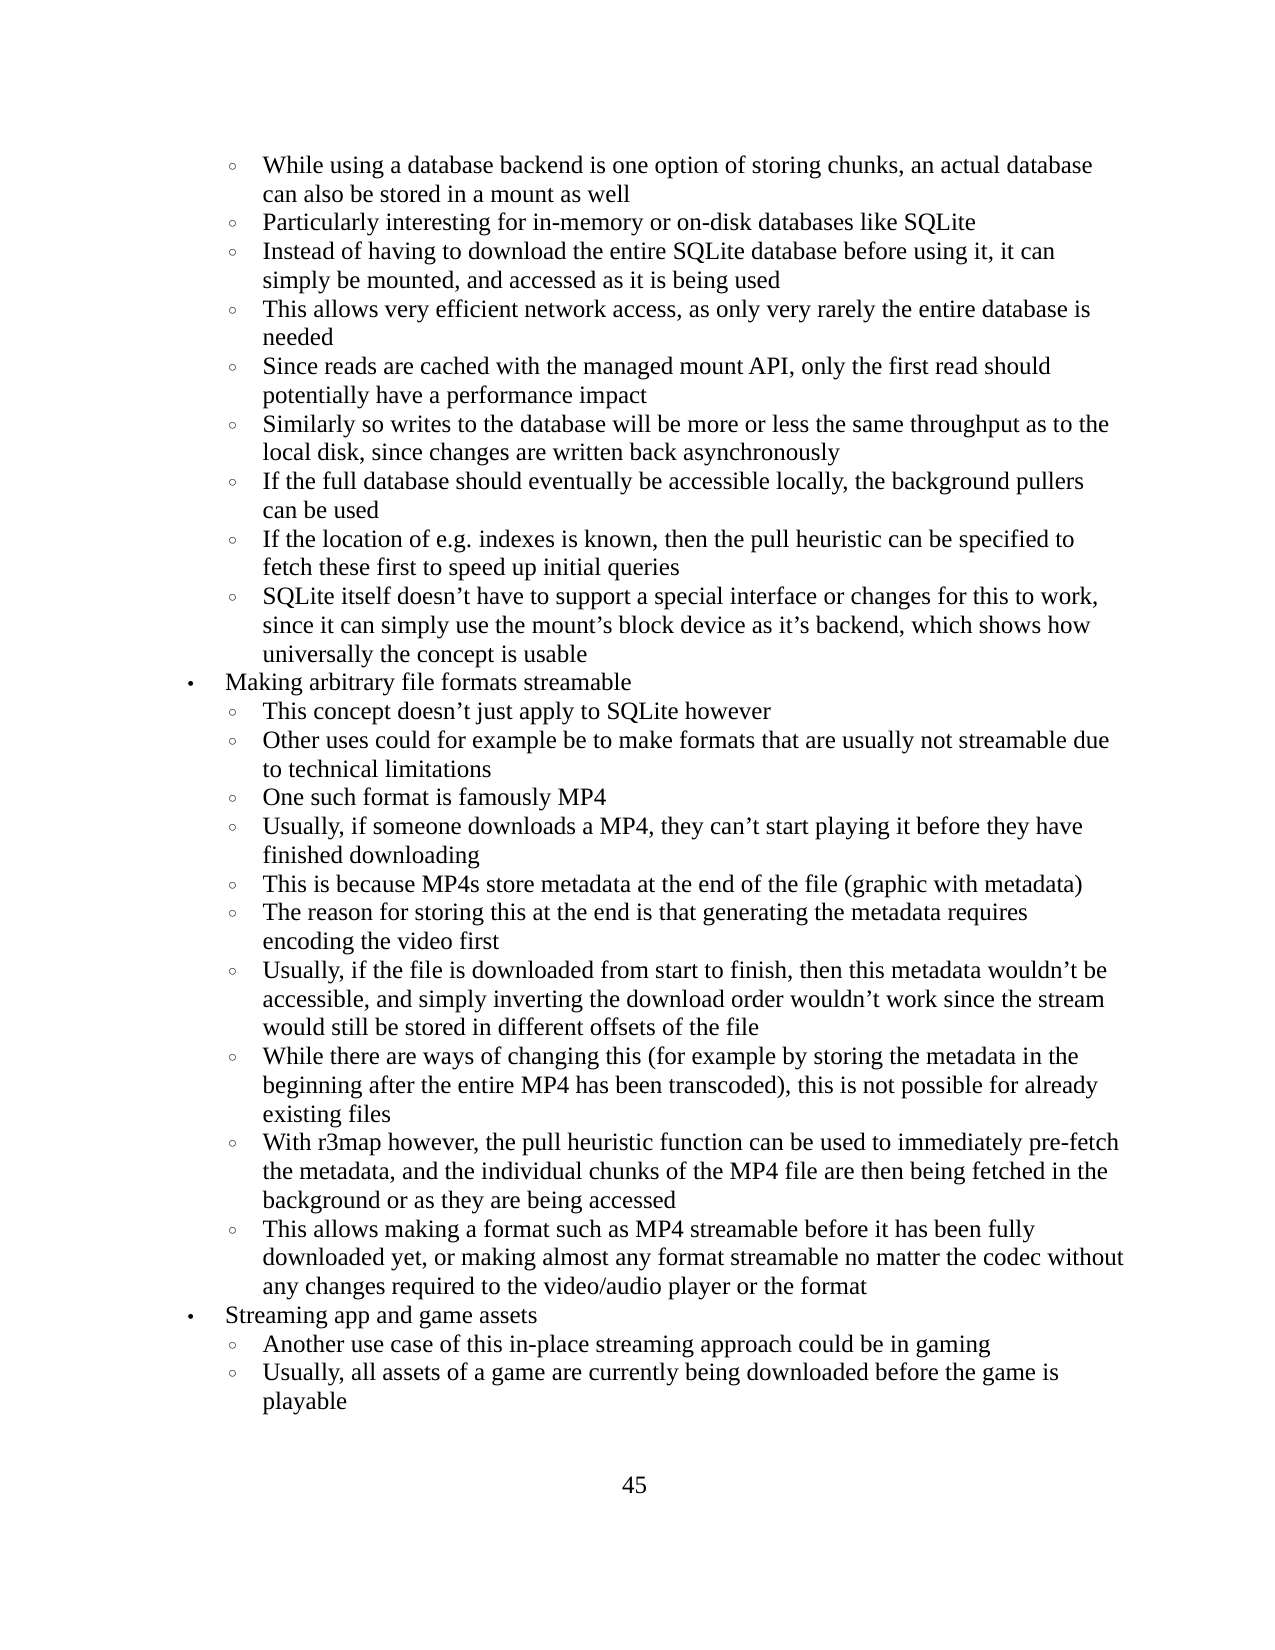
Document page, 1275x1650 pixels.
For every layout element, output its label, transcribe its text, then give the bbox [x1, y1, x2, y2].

list Streaming app and game assets [187, 1300, 1125, 1329]
list This is because MP4s store metadata at the end of the file (graphic with metadata) [225, 869, 1125, 897]
list Other uses could for example be to make formats that are usually not streamable due to technical limitations [225, 725, 1125, 782]
list SQLite itself doesn’t have to support a special interface or changes for this to work, since it can simply use the mount’s block device as it’s backend, which shows how universally the concept is usable [225, 581, 1125, 667]
list If the full database should eventually be accessible locally, the background pullers can be used [225, 466, 1125, 524]
list This concept doesn’t just apply to SQLite however [225, 696, 1125, 725]
list If the location of e.g. indexes is known, then the pull heuristic can be specified to fetch these first to speed up initial queries [225, 524, 1125, 581]
list Instead of having to download the entire SQLite database before using it, it can simply be mounted, and accessed as it is being used [225, 236, 1125, 294]
list While using a database backend is one option of storing chunks, an actual database can also be stored in a mount as well [225, 150, 1125, 207]
list Similarly so writes to the database will be more or less the same throughput as to the local disk, since changes are written back asynchronously [225, 409, 1125, 466]
list This allows very efficient network access, as only very rarely the entire database is needed [225, 294, 1125, 351]
list Usually, all assets of a game are currently being downloaded before the game is playable [225, 1357, 1125, 1415]
list While there are ways of changing this (for example by storing the metadata in the beginning after the entire MP4 has been transcoded), this is not possible for already existing files [225, 1041, 1125, 1127]
list Since reads are cached with the managed mount API, only the first read should potentially have a performance impact [225, 351, 1125, 409]
list This allows making a format such as MP4 streamable before it has been fully downloaded yet, or making almost any format streamable no matter the codec without any changes required to the video/audio player or the format [225, 1214, 1125, 1300]
list Particularly interesting for in-memory or on-disk databases like SQLite [225, 207, 1125, 236]
list Usually, if someone downloads a MP4, they can’t start playing it before they have finished downloading [225, 811, 1125, 869]
list One such format is famously MP4 [225, 782, 1125, 811]
list With r3map however, the pull heuristic function can be used to immediately pre-fetch the metadata, and the individual chunks of the MP4 file are then being fetched in the background or as they are being accessed [225, 1127, 1125, 1214]
list Usually, if the file is downloaded from start to finish, then this metadata wouldn’t be accessible, and simply inverting the download order wouldn’t work since the stream would still be stored in different offsets of the file [225, 955, 1125, 1041]
list Another use case of this in-place streaming approach could be in gaming [225, 1329, 1125, 1357]
list Making arbitrary file formats streamable [187, 667, 1125, 696]
list The reason for storing this at the end is that generating the metadata requires encoding the video first [225, 897, 1125, 955]
